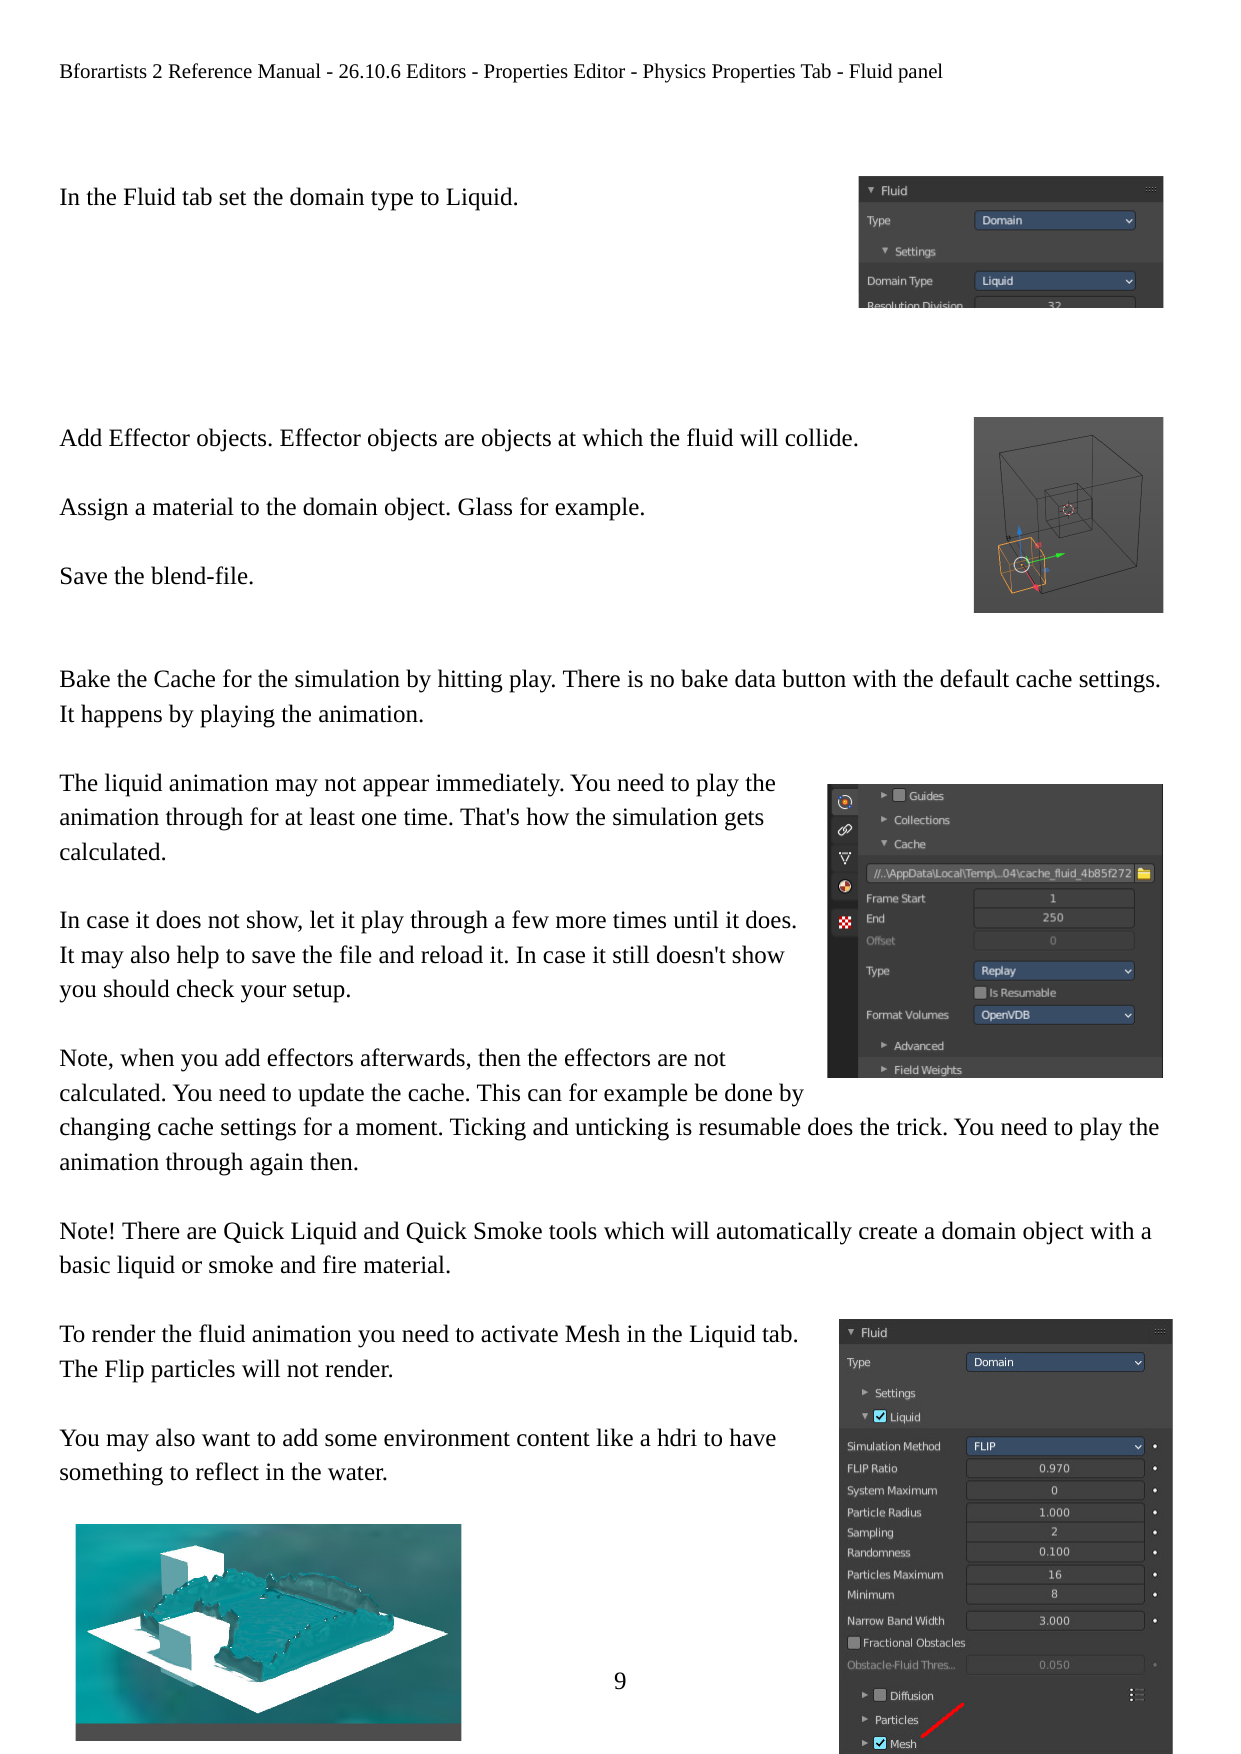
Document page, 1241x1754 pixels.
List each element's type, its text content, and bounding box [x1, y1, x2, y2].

text [1164, 561, 1181, 589]
text The liquid animation may not appear immediately. You need to play the animation through for at least one time. That's how the simulation gets calculated. [59, 768, 1181, 865]
text Bake the Cache for the simulation by hitting play. There is no bake data button with the default cache settings. It happens by playing the animation. [59, 664, 1181, 727]
picture [858, 176, 1164, 308]
text In the Fluid tab set the domain type to Liquid. [59, 182, 858, 210]
picture [973, 417, 1164, 613]
picture [827, 784, 1164, 1078]
text To render the fluid animation you need to activate Mesh in the Liquid tab. The Flip particles will not render. [59, 1319, 839, 1383]
text Save the blend-file. [59, 561, 973, 589]
picture [839, 1319, 1173, 1754]
text Assign a material to the domain object. Glass for example. [59, 492, 973, 521]
text You may also want to add some environment content like a hdri to have something to reflect in the water. [59, 1423, 839, 1486]
text Add Effector objects. Effector objects are objects at which the fluid will collide. [59, 423, 973, 452]
text In case it does not show, let it play through a few more times until it does. It may also help to save the file and reload it. In case it still doesn't show you should check your setup. [59, 906, 827, 1003]
text Note, when you add effectors afterwards, then the effectors are not calculated. You need to update the cache. This can for example be done by changing cache settings for a moment. Ticking and unticking is resumable does the trick. You need to play the animation through again then. [59, 1043, 1181, 1176]
text Note! There are Quick Liquid and Quick Smoke tools which will automatically create a domain object with a basic liquid or smoke and fire material. [59, 1216, 1181, 1279]
picture [75, 1524, 462, 1741]
